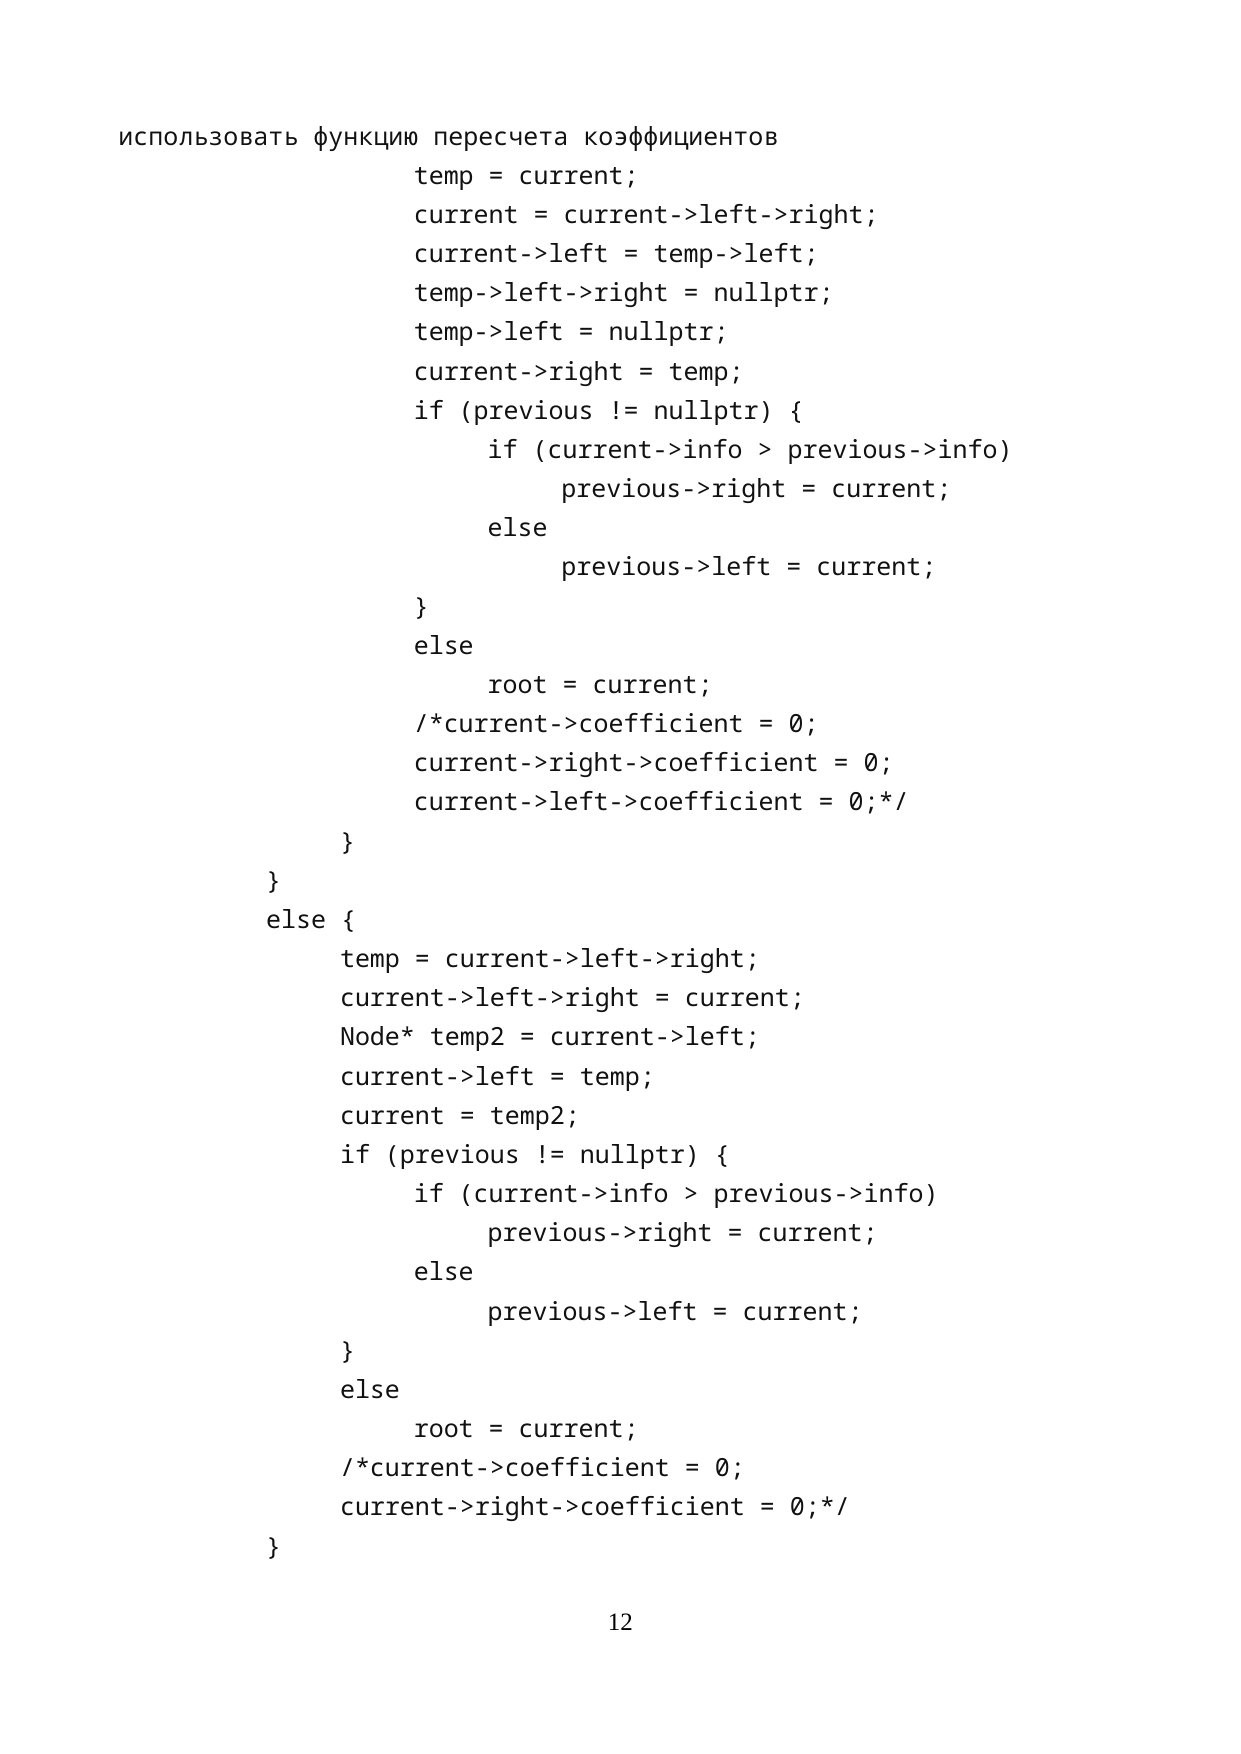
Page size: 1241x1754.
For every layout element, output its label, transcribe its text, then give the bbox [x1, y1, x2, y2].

text current->right = temp; [118, 353, 1122, 387]
text current->left->right = current; [118, 980, 1122, 1014]
text temp->left->right = nullptr; [118, 275, 1122, 309]
text current = current->left->right; [118, 196, 1122, 231]
text if (current->info > previous->info) [118, 431, 1122, 466]
text else [118, 1254, 1122, 1288]
text if (previous != nullptr) { [118, 392, 1122, 426]
text previous->left = current; [118, 549, 1122, 583]
text /*current->coefficient = 0; [118, 1450, 1122, 1484]
text current->right->coefficient = 0;*/ [118, 1489, 1122, 1523]
text } [118, 823, 1122, 857]
text temp = current->left->right; [118, 941, 1122, 975]
text } [118, 862, 1122, 896]
text current->left->coefficient = 0;*/ [118, 784, 1122, 818]
text temp = current; [118, 157, 1122, 191]
text previous->right = current; [118, 471, 1122, 505]
text else [118, 510, 1122, 544]
text current->right->coefficient = 0; [118, 745, 1122, 779]
text previous->left = current; [118, 1293, 1122, 1327]
text if (current->info > previous->info) [118, 1176, 1122, 1210]
text current->left = temp; [118, 1058, 1122, 1092]
text root = current; [118, 1411, 1122, 1445]
text Node* temp2 = current->left; [118, 1019, 1122, 1053]
text root = current; [118, 666, 1122, 701]
text else [118, 1371, 1122, 1406]
text current = temp2; [118, 1097, 1122, 1131]
text } [118, 1528, 1122, 1562]
text } [118, 588, 1122, 622]
text temp->left = nullptr; [118, 314, 1122, 348]
text current->left = temp->left; [118, 236, 1122, 270]
text else { [118, 901, 1122, 936]
text else [118, 627, 1122, 661]
text использовать функцию пересчета коэффициентов [118, 118, 1122, 152]
text } [118, 1332, 1122, 1366]
text /*current->coefficient = 0; [118, 706, 1122, 740]
text if (previous != nullptr) { [118, 1136, 1122, 1171]
text previous->right = current; [118, 1215, 1122, 1249]
